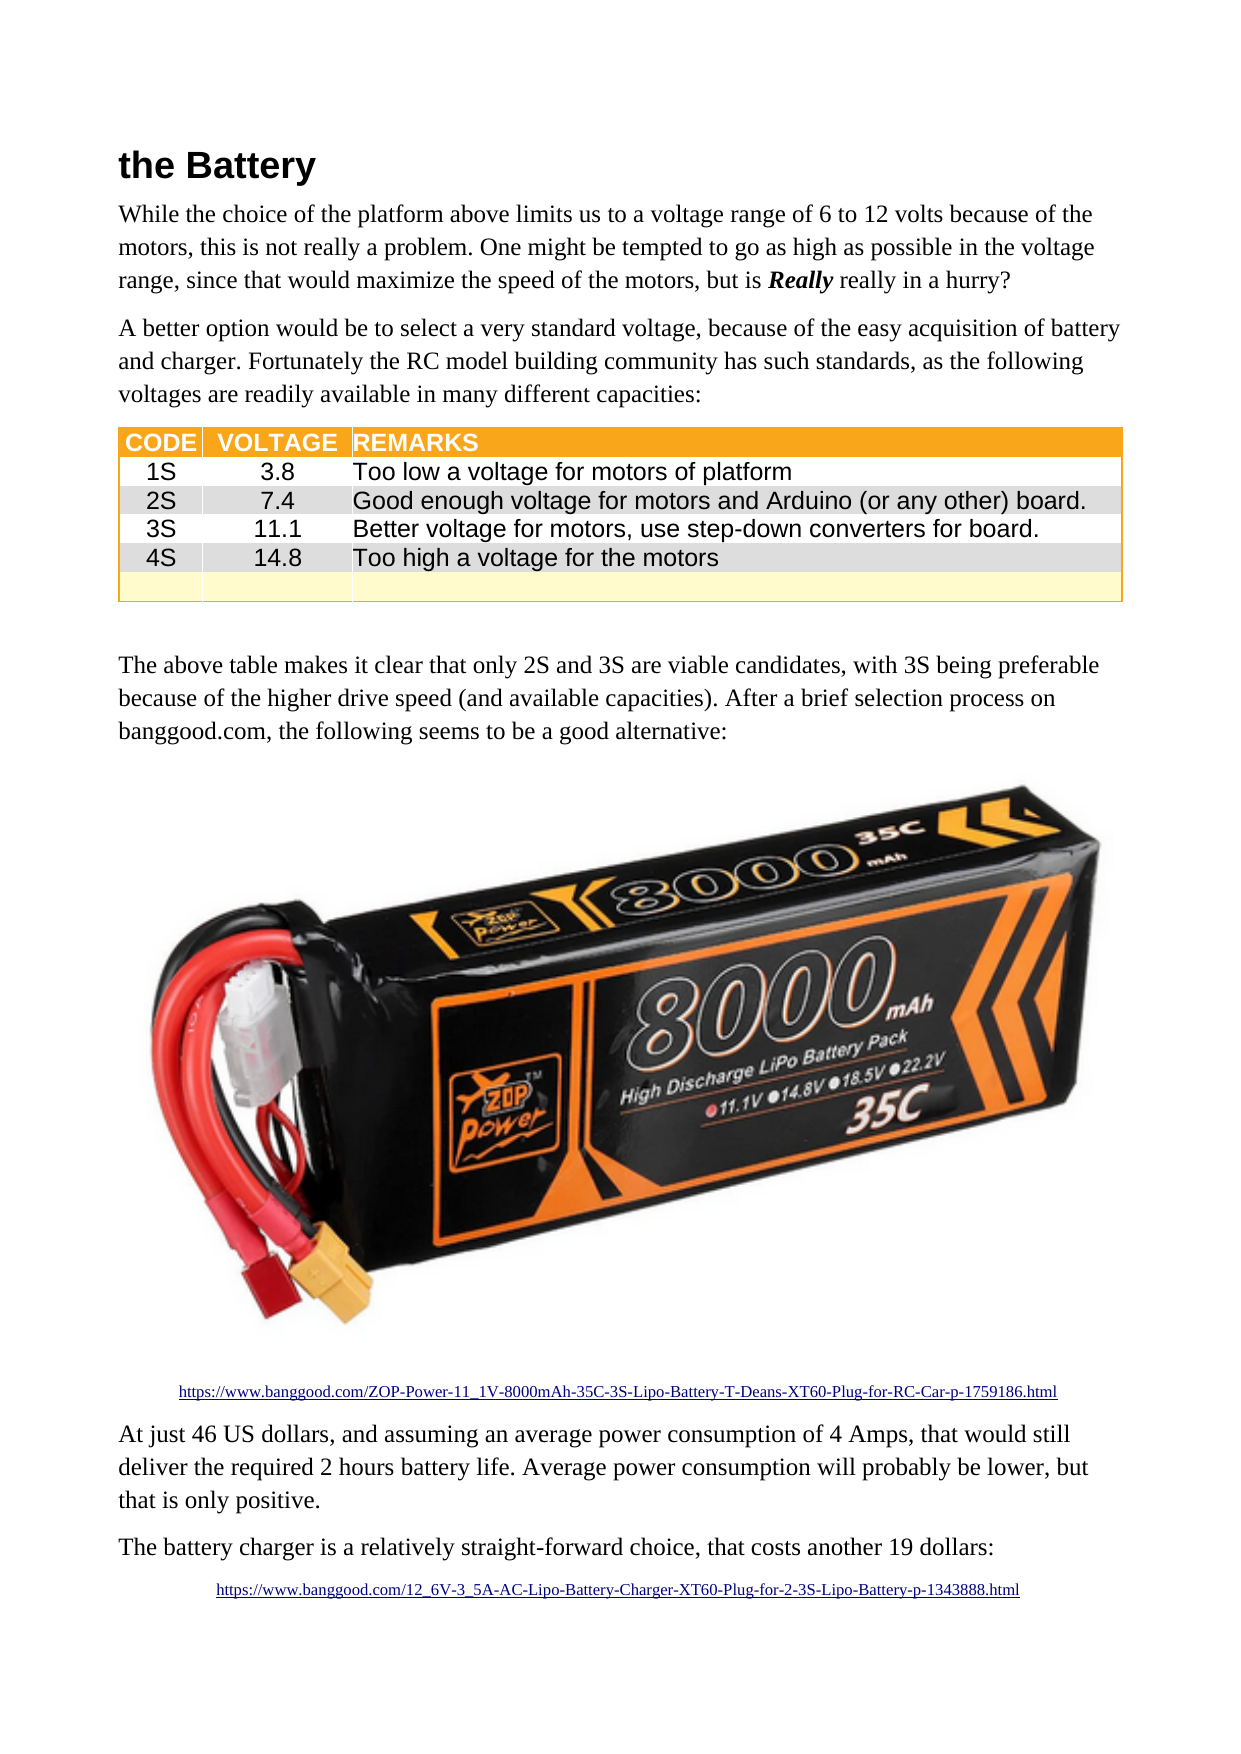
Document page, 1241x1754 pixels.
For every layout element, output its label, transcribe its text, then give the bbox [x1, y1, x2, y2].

text While the choice of the platform above limits us to a voltage range of 6 to 12 volts because of the motors, this is not really a problem. One might be tempted to go as high as possible in the voltage range, since that would maximize the speed of the motors, but is Really really in a hurry? [118, 199, 1122, 294]
text A better option would be to select a very standard voltage, because of the easy acquisition of battery and charger. Fortunately the RC model building community has such standards, as the following voltages are readily available in many different capacities: [118, 313, 1122, 408]
table_cell 7.4 [203, 486, 352, 514]
text At just 46 US dollars, and assuming an average power consumption of 4 Amps, that would still deliver the required 2 hours battery life. Average power consumption will probably be lower, but that is only positive. [118, 1419, 1122, 1514]
picture [126, 763, 1114, 1348]
table_cell Better voltage for motors, use step-down converters for board. [353, 514, 1121, 543]
table_header CODE [120, 428, 202, 457]
text https://www.banggood.com/ZOP-Power-11_1V-8000mAh-35C-3S-Lipo-Battery-T-Deans-XT60-Plug-for-RC-Car-p-1759186.html [118, 1382, 1122, 1401]
text https://www.banggood.com/12_6V-3_5A-AC-Lipo-Battery-Charger-XT60-Plug-for-2-3S-Lipo-Battery-p-1343888.html [118, 1580, 1122, 1599]
text The battery charger is a relatively straight-forward choice, that costs another 19 dollars: [118, 1532, 1122, 1561]
table_cell Too low a voltage for motors of platform [353, 457, 1121, 486]
table_header REMARKS [353, 428, 1121, 457]
table_cell Good enough voltage for motors and Arduino (or any other) board. [353, 486, 1121, 514]
table_cell 3.8 [203, 457, 352, 486]
table_cell Too high a voltage for the motors [353, 543, 1121, 572]
table_cell 3S [120, 514, 202, 543]
table_cell 14.8 [203, 543, 352, 572]
table_header VOLTAGE [203, 428, 352, 457]
text The above table makes it clear that only 2S and 3S are viable candidates, with 3S being preferable because of the higher drive speed (and available capacities). After a brief selection process on banggood.com, the following seems to be a good alternative: [118, 650, 1122, 744]
table_cell 11.1 [203, 514, 352, 543]
table_cell [353, 572, 1121, 601]
table_cell [120, 572, 202, 601]
table_cell [203, 572, 352, 601]
table_cell 1S [120, 457, 202, 486]
table_cell 4S [120, 543, 202, 572]
table_cell 2S [120, 486, 202, 514]
subtitle the Battery [118, 143, 1122, 187]
